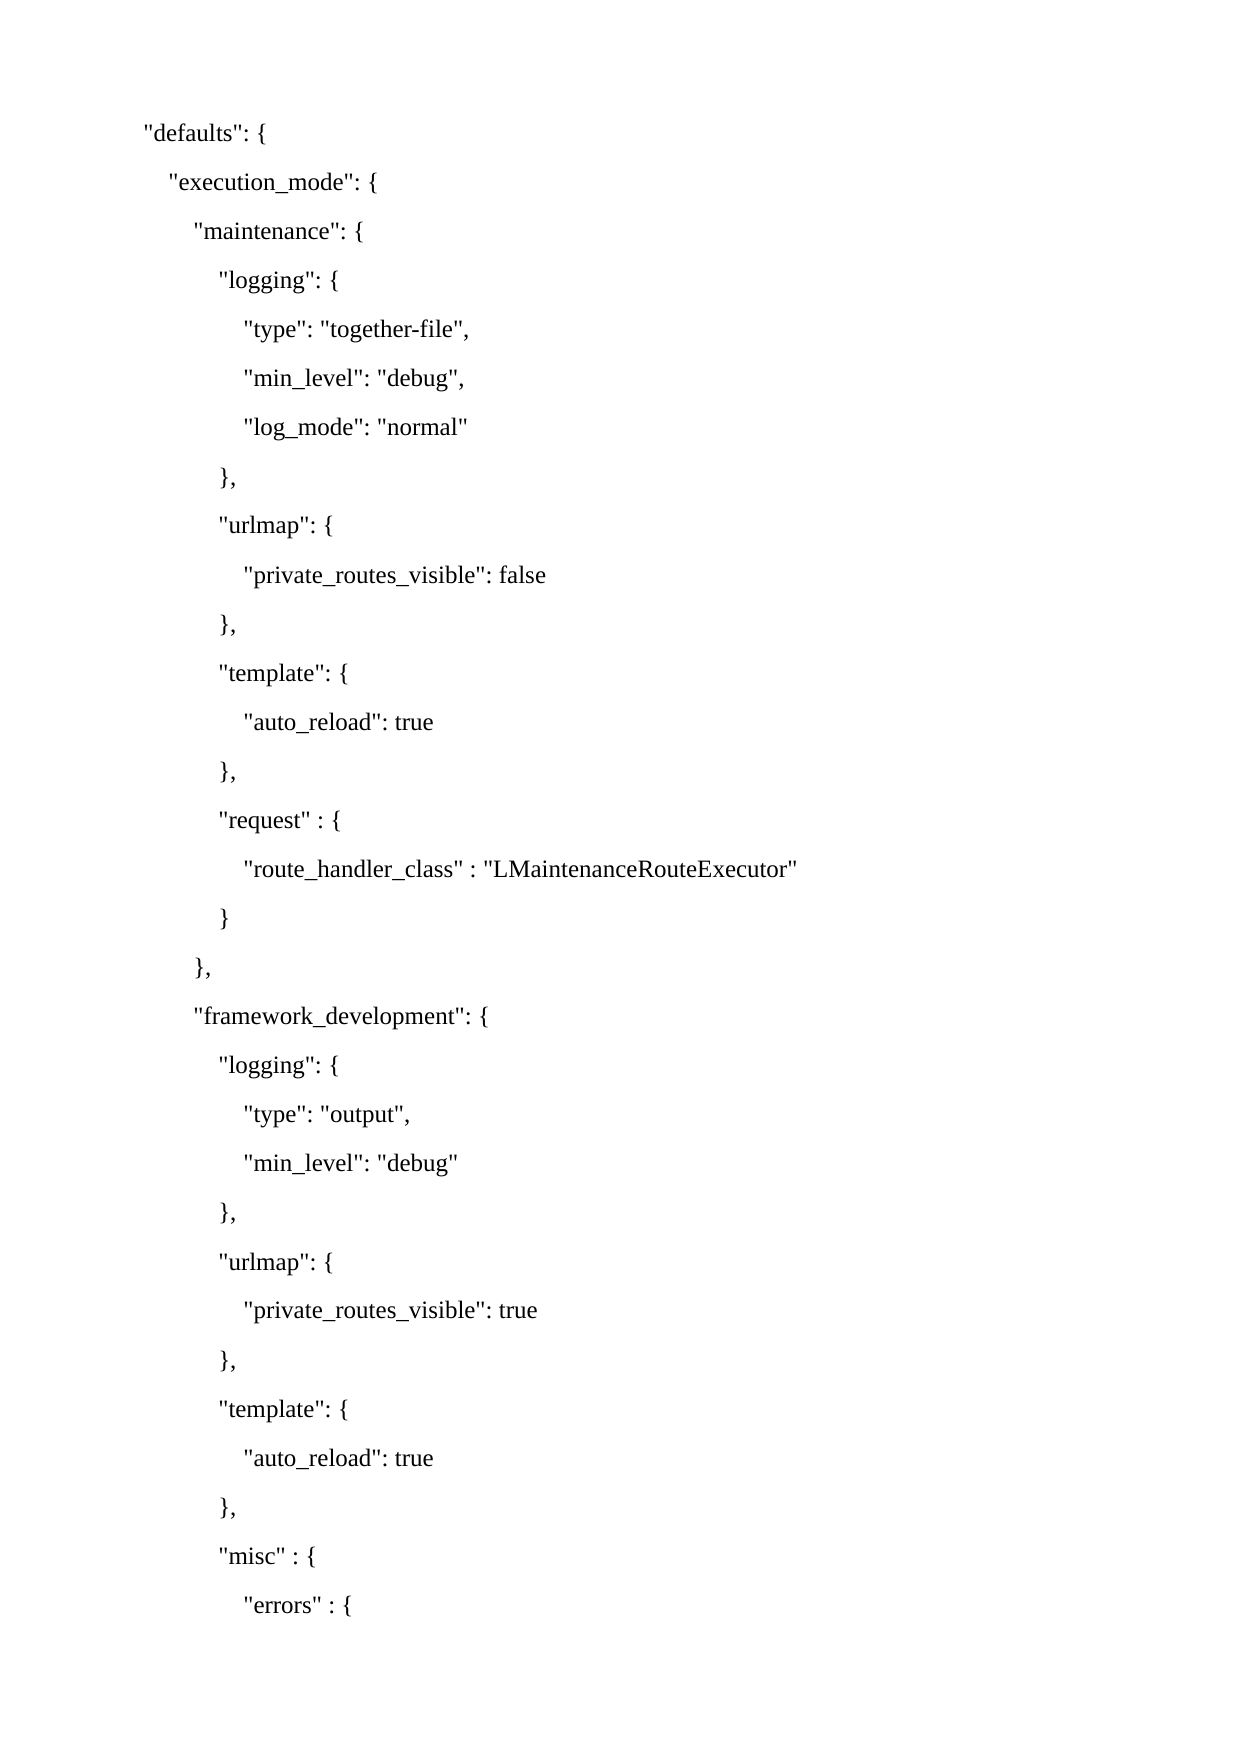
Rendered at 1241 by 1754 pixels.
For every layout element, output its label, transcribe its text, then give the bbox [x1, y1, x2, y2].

text "framework_development": { [118, 1001, 1122, 1030]
text "urlmap": { [118, 511, 1122, 539]
text "logging": { [118, 265, 1122, 294]
text "defaults": { [118, 118, 1122, 147]
text "private_routes_visible": true [118, 1296, 1122, 1324]
text "type": "output", [118, 1099, 1122, 1128]
text "misc" : { [118, 1541, 1122, 1570]
text "urlmap": { [118, 1247, 1122, 1275]
text "auto_reload": true [118, 707, 1122, 736]
text }, [118, 1345, 1122, 1373]
text }, [118, 462, 1122, 490]
text "errors" : { [118, 1590, 1122, 1619]
text "execution_mode": { [118, 167, 1122, 196]
text }, [118, 1197, 1122, 1226]
text "template": { [118, 658, 1122, 687]
text "auto_reload": true [118, 1443, 1122, 1472]
text "logging": { [118, 1050, 1122, 1079]
text }, [118, 952, 1122, 981]
text "template": { [118, 1394, 1122, 1422]
text "min_level": "debug", [118, 363, 1122, 392]
text }, [118, 1492, 1122, 1521]
text "log_mode": "normal" [118, 412, 1122, 441]
text "type": "together-file", [118, 314, 1122, 343]
text "private_routes_visible": false [118, 560, 1122, 588]
text } [118, 903, 1122, 932]
text "route_handler_class" : "LMaintenanceRouteExecutor" [118, 854, 1122, 883]
text "min_level": "debug" [118, 1148, 1122, 1177]
text "maintenance": { [118, 216, 1122, 245]
text }, [118, 756, 1122, 785]
text "request" : { [118, 805, 1122, 834]
text }, [118, 609, 1122, 637]
